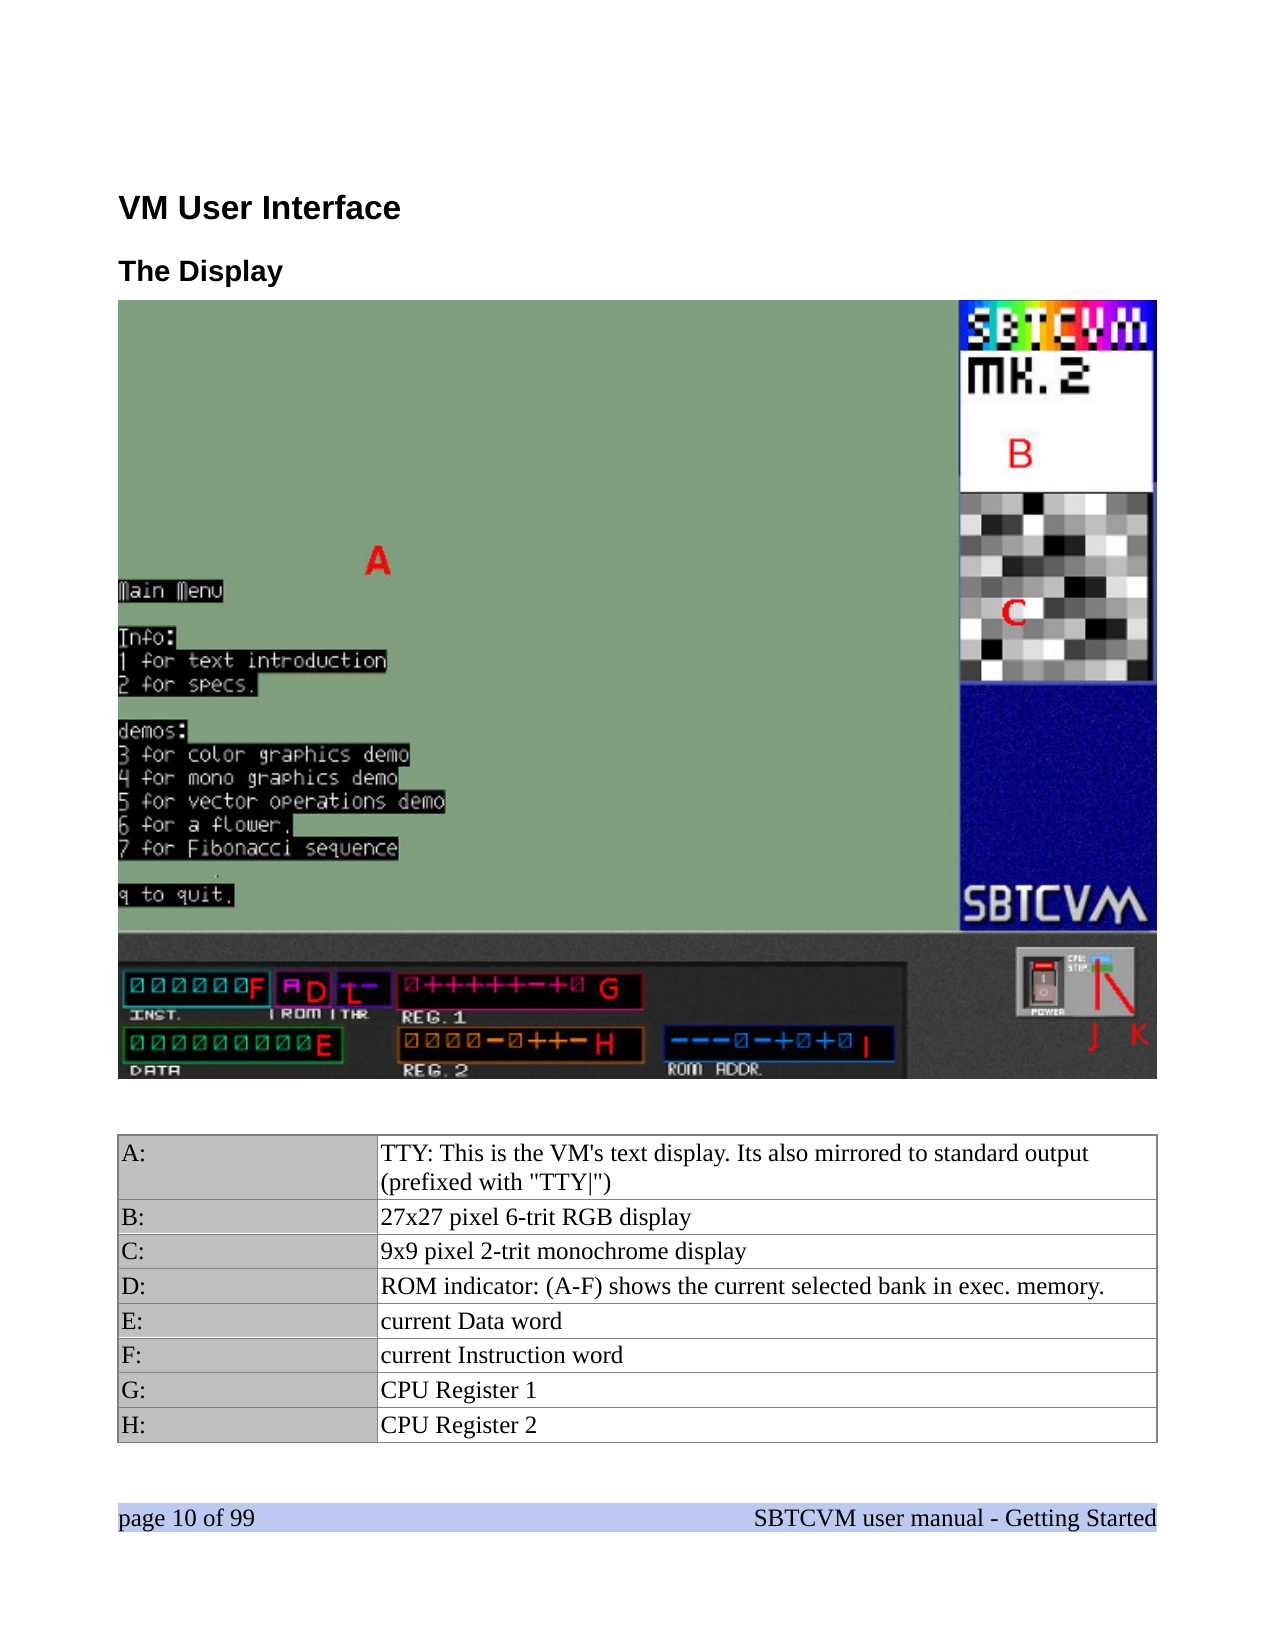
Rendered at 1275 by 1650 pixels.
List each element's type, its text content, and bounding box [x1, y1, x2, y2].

table_header A: [119, 1136, 377, 1199]
subtitle The Display [118, 254, 1157, 287]
table_cell D: [119, 1269, 377, 1303]
table_cell ROM indicator: (A-F) shows the current selected bank in exec. memory. [378, 1269, 1156, 1303]
table_cell E: [119, 1304, 377, 1337]
table_cell 27x27 pixel 6-trit RGB display [378, 1200, 1156, 1233]
table_header TTY: This is the VM's text display. Its also mirrored to standard output (prefixed with "TTY|") [378, 1136, 1156, 1199]
table_cell G: [119, 1373, 377, 1407]
table_cell current Instruction word [378, 1339, 1156, 1372]
table_cell CPU Register 1 [378, 1373, 1156, 1407]
table_cell CPU Register 2 [378, 1408, 1156, 1442]
table_cell 9x9 pixel 2-trit monochrome display [378, 1235, 1156, 1268]
subtitle VM User Interface [118, 188, 1157, 227]
picture [118, 300, 1157, 1079]
table_cell current Data word [378, 1304, 1156, 1337]
table_cell C: [119, 1235, 377, 1268]
table_cell B: [119, 1200, 377, 1233]
table_cell H: [119, 1408, 377, 1442]
table_cell F: [119, 1339, 377, 1372]
